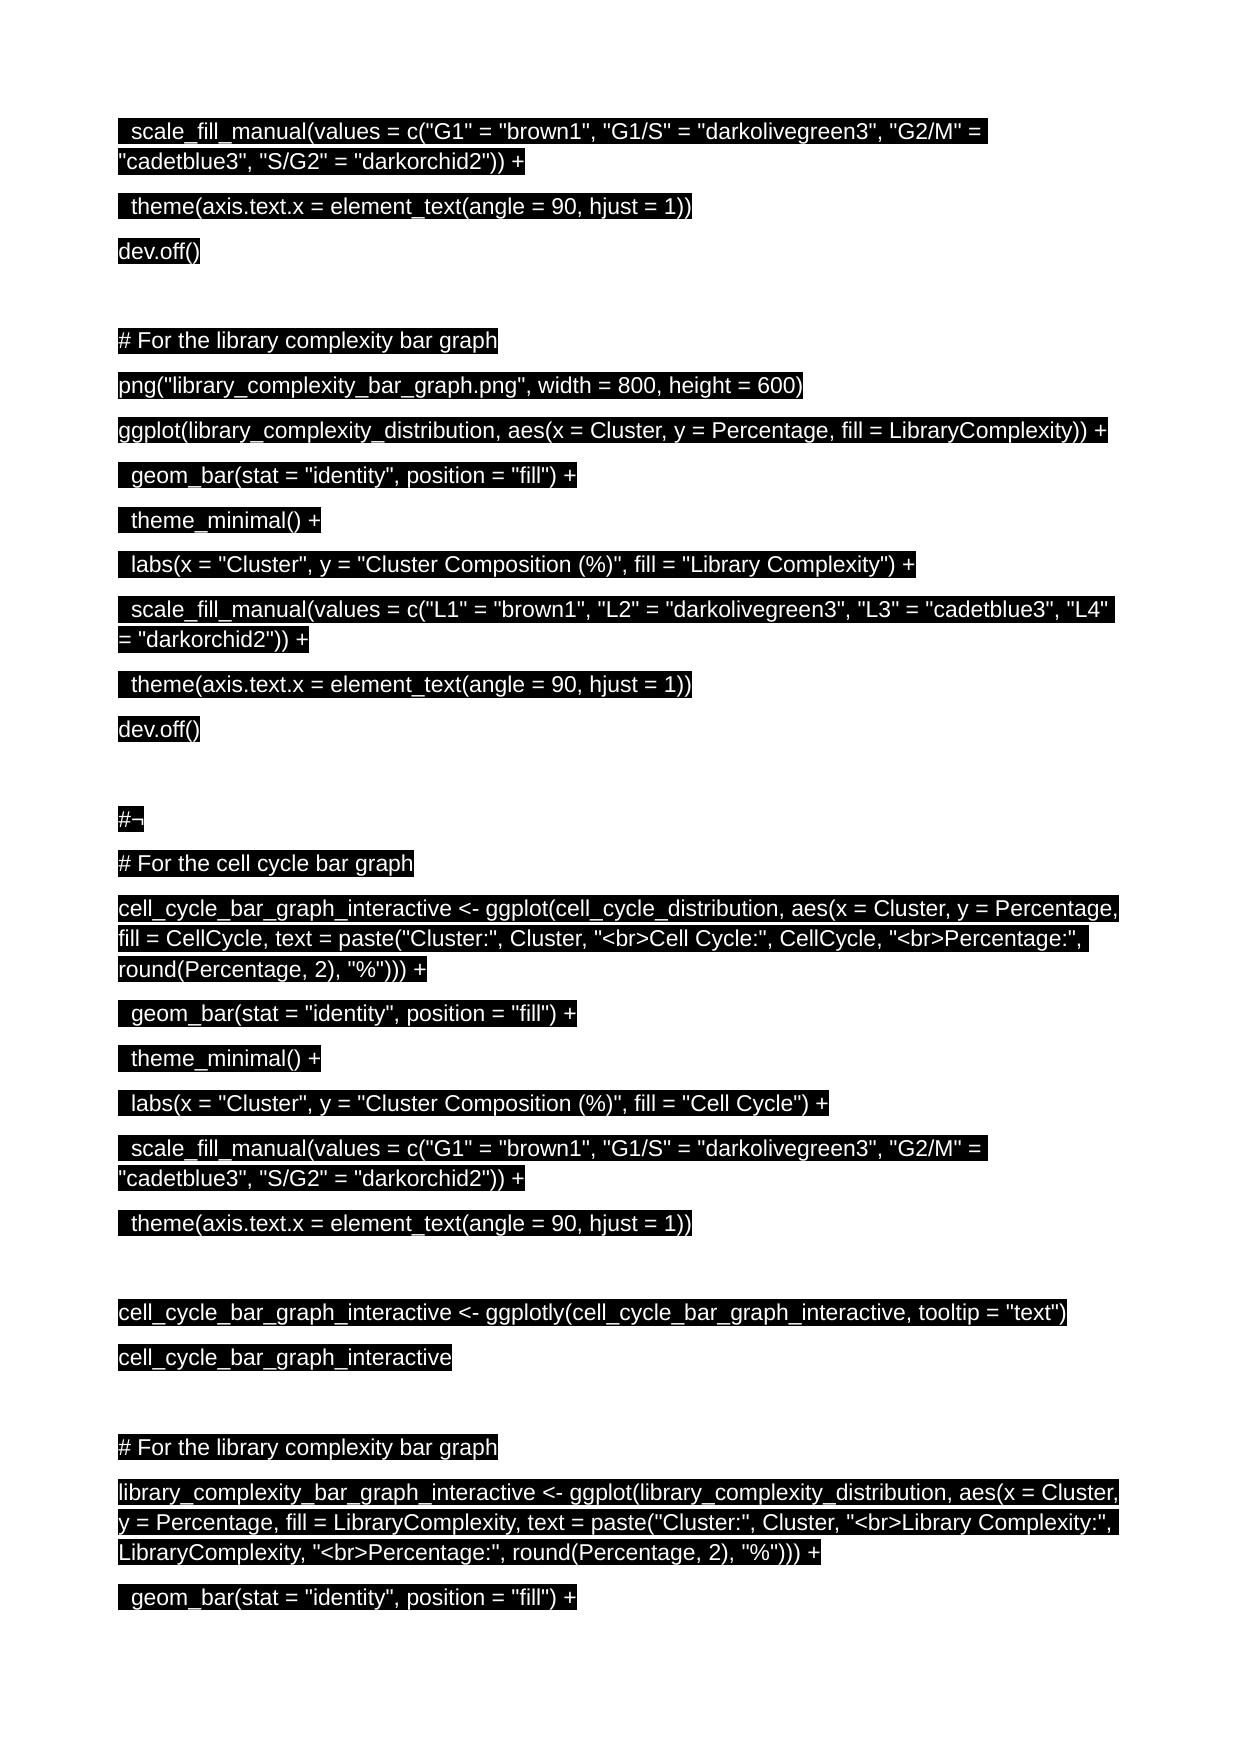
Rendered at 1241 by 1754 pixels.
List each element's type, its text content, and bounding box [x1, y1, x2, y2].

text dev.off() [118, 238, 1122, 264]
text cell_cycle_bar_graph_interactive <- ggplotly(cell_cycle_bar_graph_interactive, tooltip = "text") [118, 1299, 1122, 1326]
text dev.off() [118, 716, 1122, 742]
text geom_bar(stat = "identity", position = "fill") + [118, 1000, 1122, 1027]
text labs(x = "Cluster", y = "Cluster Composition (%)", fill = "Cell Cycle") + [118, 1090, 1122, 1116]
text labs(x = "Cluster", y = "Cluster Composition (%)", fill = "Library Complexity") + [118, 551, 1122, 578]
text # For the cell cycle bar graph [118, 850, 1122, 877]
text theme_minimal() + [118, 1045, 1122, 1072]
text #¬ [118, 806, 1122, 832]
text theme(axis.text.x = element_text(angle = 90, hjust = 1)) [118, 671, 1122, 698]
text scale_fill_manual(values = c("G1" = "brown1", "G1/S" = "darkolivegreen3", "G2/M" = "cadetblue3", "S/G2" = "darkorchid2")) + [118, 118, 1122, 175]
text scale_fill_manual(values = c("L1" = "brown1", "L2" = "darkolivegreen3", "L3" = "cadetblue3", "L4" = "darkorchid2")) + [118, 596, 1122, 653]
text geom_bar(stat = "identity", position = "fill") + [118, 1584, 1122, 1610]
text ggplot(library_complexity_distribution, aes(x = Cluster, y = Percentage, fill = LibraryComplexity)) + [118, 417, 1122, 443]
text theme_minimal() + [118, 507, 1122, 533]
text cell_cycle_bar_graph_interactive <- ggplot(cell_cycle_distribution, aes(x = Cluster, y = Percentage, fill = CellCycle, text = paste("Cluster:", Cluster, "<br>Cell Cycle:", CellCycle, "<br>Percentage:", round(Percentage, 2), "%"))) + [118, 895, 1122, 982]
text theme(axis.text.x = element_text(angle = 90, hjust = 1)) [118, 193, 1122, 219]
text # For the library complexity bar graph [118, 327, 1122, 354]
text geom_bar(stat = "identity", position = "fill") + [118, 462, 1122, 488]
text cell_cycle_bar_graph_interactive [118, 1344, 1122, 1371]
text scale_fill_manual(values = c("G1" = "brown1", "G1/S" = "darkolivegreen3", "G2/M" = "cadetblue3", "S/G2" = "darkorchid2")) + [118, 1135, 1122, 1191]
text theme(axis.text.x = element_text(angle = 90, hjust = 1)) [118, 1210, 1122, 1236]
text # For the library complexity bar graph [118, 1434, 1122, 1460]
text png("library_complexity_bar_graph.png", width = 800, height = 600) [118, 372, 1122, 399]
text library_complexity_bar_graph_interactive <- ggplot(library_complexity_distribution, aes(x = Cluster, y = Percentage, fill = LibraryComplexity, text = paste("Cluster:", Cluster, "<br>Library Complexity:", LibraryComplexity, "<br>Percentage:", round(Percentage, 2), "%"))) + [118, 1478, 1122, 1565]
